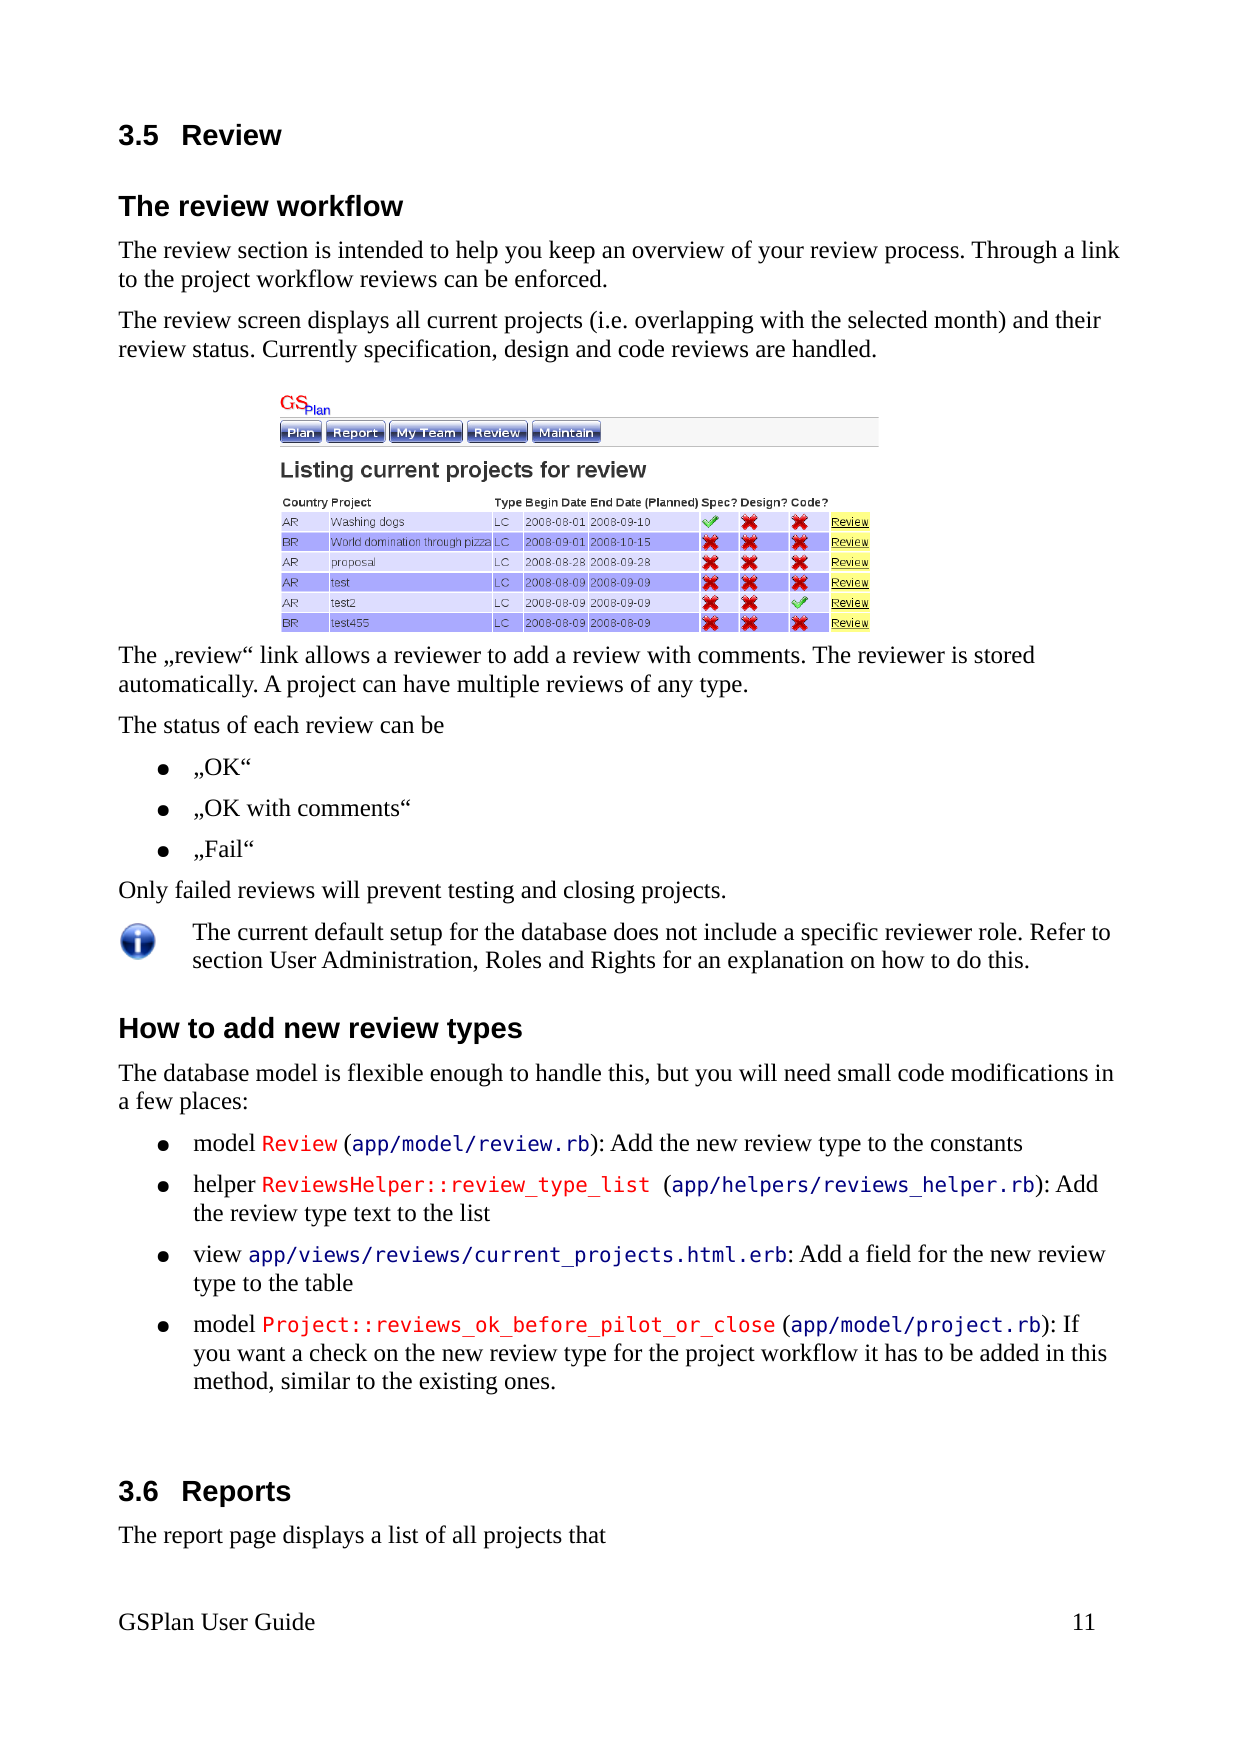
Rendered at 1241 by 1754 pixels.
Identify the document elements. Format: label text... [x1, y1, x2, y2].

list model Project::reviews_ok_before_pilot_or_close (app/model/project.rb): If you want a check on the new review type for the project workflow it has to be added in this method, similar to the existing ones. [156, 1309, 1122, 1395]
list „OK with comments“ [156, 793, 1122, 822]
subtitle Review [118, 118, 1122, 152]
list helper ReviewsHelper::review_type_list (app/helpers/reviews_helper.rb): Add the review type text to the list [156, 1169, 1122, 1226]
list „OK“ [156, 752, 1122, 780]
subtitle Reports [118, 1474, 1122, 1507]
text Only failed reviews will prevent testing and closing projects. [118, 875, 1122, 904]
list „Fail“ [156, 834, 1122, 863]
picture [276, 392, 879, 641]
text The current default setup for the database does not include a specific reviewer role. Refer to section User Administration, Roles and Rights for an explanation on how to do this. [192, 917, 1122, 974]
subtitle The review workflow [118, 189, 1122, 223]
picture [120, 923, 156, 960]
text The review screen displays all current projects (i.e. overlapping with the selected month) and their review status. Currently specification, design and code reviews are handled. [118, 305, 1122, 363]
subtitle How to add new review types [118, 1012, 1122, 1045]
text The review section is intended to help you keep an overview of your review process. Through a link to the project workflow reviews can be enforced. [118, 235, 1122, 293]
text The report page displays a list of all projects that [118, 1520, 1122, 1549]
text The database model is flexible enough to handle this, but you will need small code modifications in a few places: [118, 1058, 1122, 1115]
text The status of each review can be [118, 710, 1122, 739]
list model Review (app/model/review.rb): Add the new review type to the constants [156, 1128, 1122, 1156]
list view app/views/reviews/current_projects.html.erb: Add a field for the new review type to the table [156, 1239, 1122, 1296]
text The „review“ link allows a reviewer to add a review with comments. The reviewer is stored automatically. A project can have multiple reviews of any type. [118, 375, 1122, 698]
